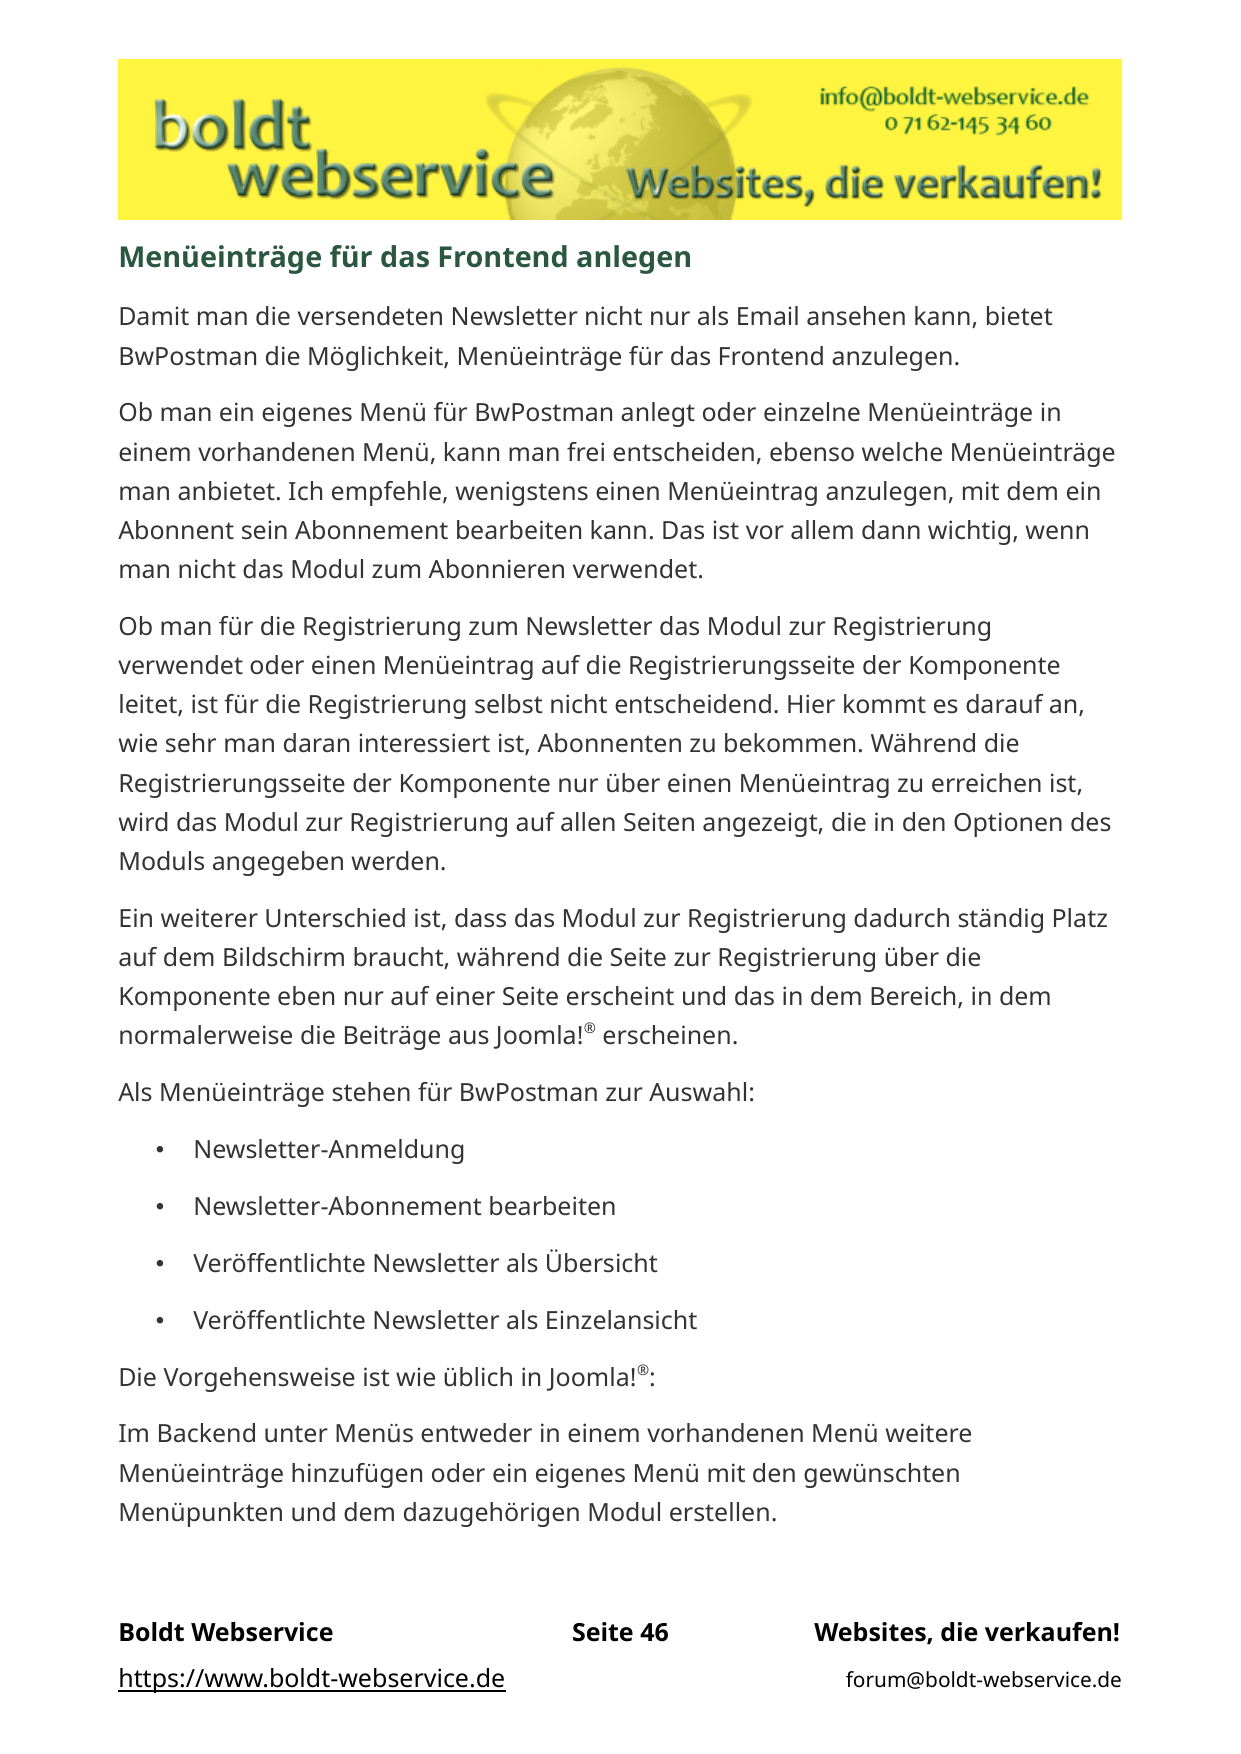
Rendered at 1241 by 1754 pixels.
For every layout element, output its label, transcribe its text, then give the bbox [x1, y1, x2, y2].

text Im Backend unter Menüs entweder in einem vorhandenen Menü weitere Menüeinträge hinzufügen oder ein eigenes Menü mit den gewünschten Menüpunkten und dem dazugehörigen Modul erstellen. [118, 1416, 1122, 1528]
text Ob man für die Registrierung zum Newsletter das Modul zur Registrierung verwendet oder einen Menüeintrag auf die Registrierungsseite der Komponente leitet, ist für die Registrierung selbst nicht entscheidend. Hier kommt es darauf an, wie sehr man daran interessiert ist, Abonnenten zu bekommen. Während die Registrierungsseite der Komponente nur über einen Menüeintrag zu erreichen ist, wird das Modul zur Registrierung auf allen Seiten angezeigt, die in den Optionen des Moduls angegeben werden. [118, 609, 1122, 878]
list Veröffentlichte Newsletter als Einzelansicht [156, 1302, 1122, 1336]
text Als Menüeinträge stehen für BwPostman zur Auswahl: [118, 1075, 1122, 1109]
list Veröffentlichte Newsletter als Übersicht [156, 1246, 1122, 1279]
text Die Vorgehensweise ist wie üblich in Joomla!®: [118, 1359, 1122, 1393]
list Newsletter-Abonnement bearbeiten [156, 1189, 1122, 1223]
text Ob man ein eigenes Menü für BwPostman anlegt oder einzelne Menüeinträge in einem vorhandenen Menü, kann man frei entscheiden, ebenso welche Menüeinträge man anbietet. Ich empfehle, wenigstens einen Menüeintrag anzulegen, mit dem ein Abonnent sein Abonnement bearbeiten kann. Das ist vor allem dann wichtig, wenn man nicht das Modul zum Abonnieren verwendet. [118, 395, 1122, 586]
text Ein weiterer Unterschied ist, dass das Modul zur Registrierung dadurch ständig Platz auf dem Bildschirm braucht, während die Seite zur Registrierung über die Komponente eben nur auf einer Seite erscheint und das in dem Bereich, in dem normalerweise die Beiträge aus Joomla!® erscheinen. [118, 901, 1122, 1052]
list Newsletter-Anmeldung [156, 1132, 1122, 1166]
subtitle Menüeinträge für das Frontend anlegen [118, 236, 1122, 275]
picture [118, 59, 1123, 220]
text Damit man die versendeten Newsletter nicht nur als Email ansehen kann, bietet BwPostman die Möglichkeit, Menüeinträge für das Frontend anzulegen. [118, 299, 1122, 372]
